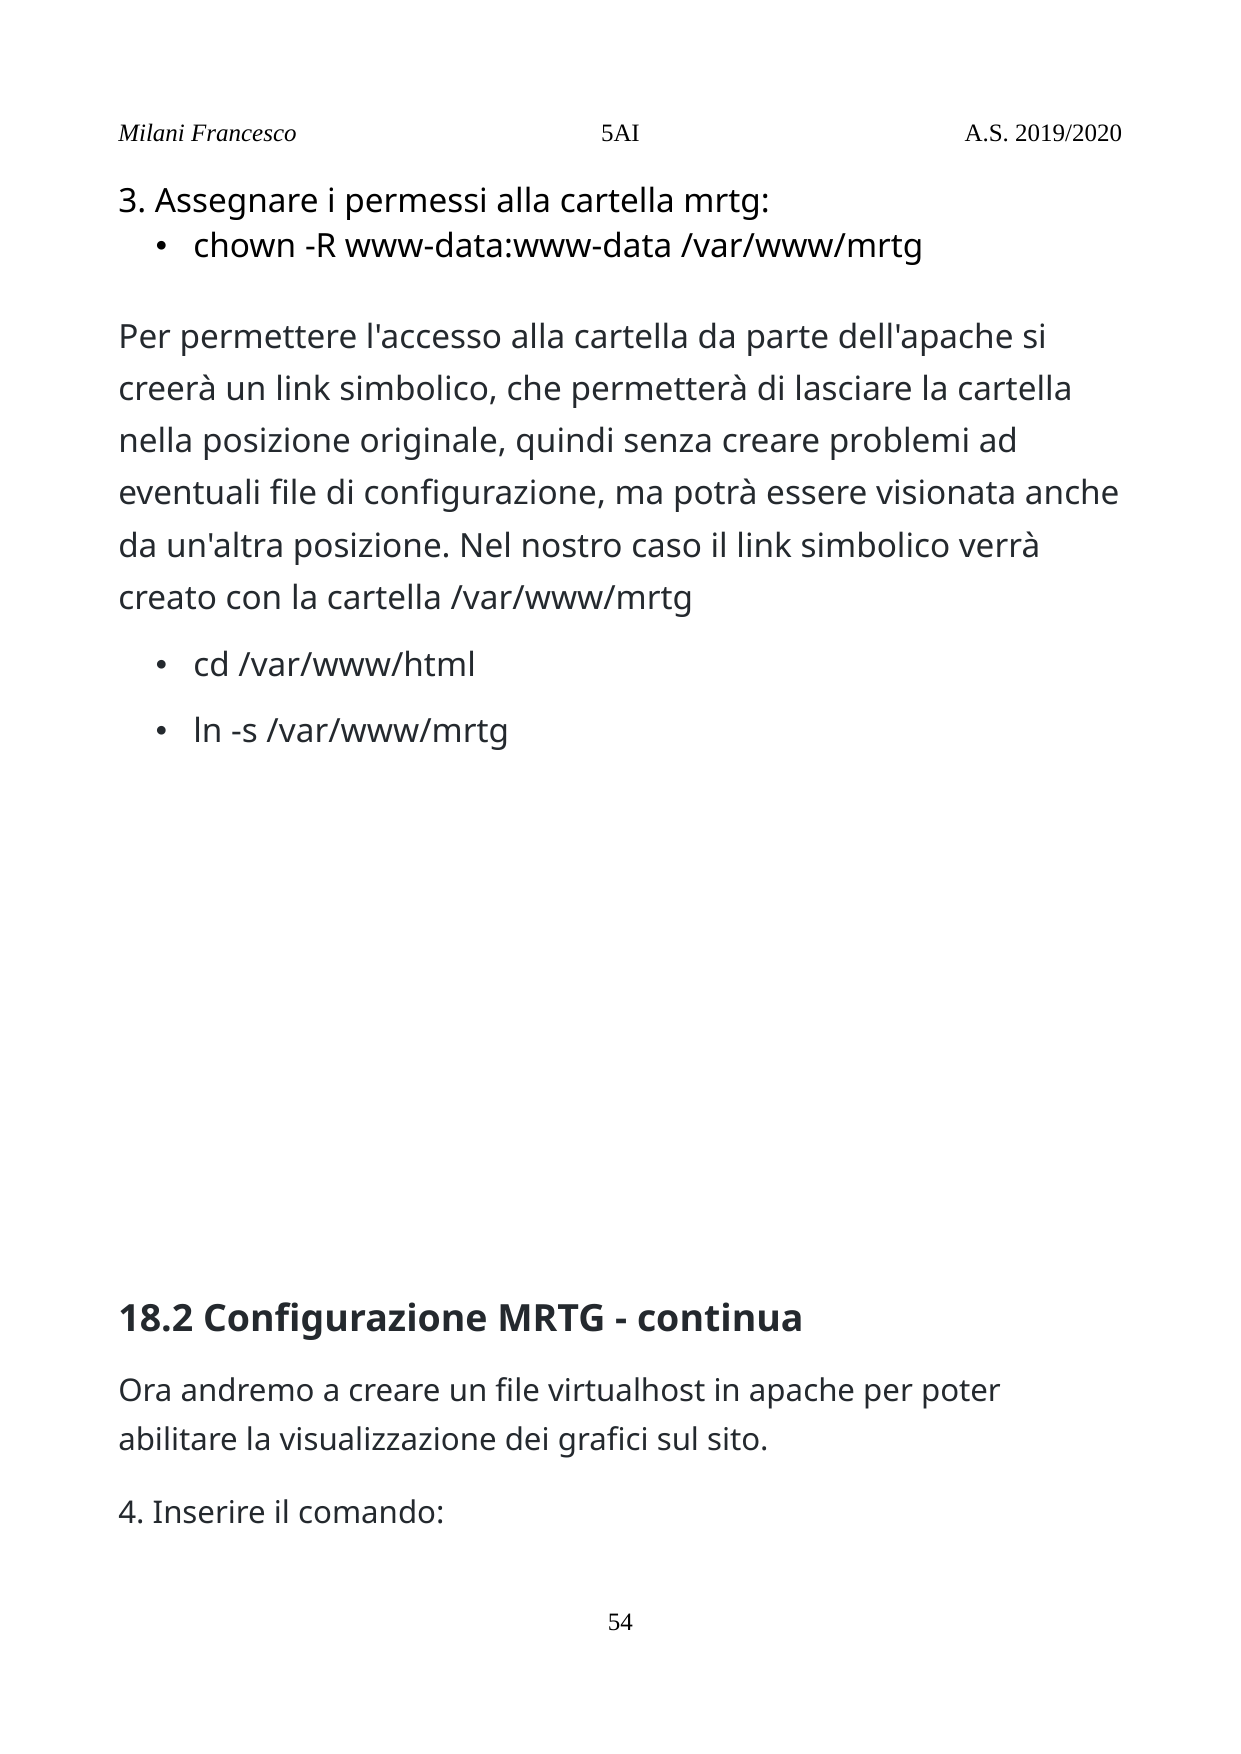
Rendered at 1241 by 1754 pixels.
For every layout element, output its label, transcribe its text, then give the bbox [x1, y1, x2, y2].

text 3. Assegnare i permessi alla cartella mrtg: [118, 176, 1122, 222]
text Ora andremo a creare un file virtualhost in apache per poter abilitare la visualizzazione dei grafici sul sito. [118, 1368, 1122, 1459]
list ln -s /var/www/mrtg [156, 707, 1122, 752]
list chown -R www-data:www-data /var/www/mrtg [156, 222, 1122, 267]
list cd /var/www/html [156, 640, 1122, 686]
text Per permettere l'accesso alla cartella da parte dell'apache si creerà un link simbolico, che permetterà di lasciare la cartella nella posizione originale, quindi senza creare problemi ad eventuali file di configurazione, ma potrà essere visionata anche da un'altra posizione. Nel nostro caso il link simbolico verrà creato con la cartella /var/www/mrtg [118, 313, 1122, 619]
text 4. Inserire il comando: [118, 1491, 1122, 1533]
text 18.2 Configurazione MRTG - continua [118, 1292, 1122, 1343]
